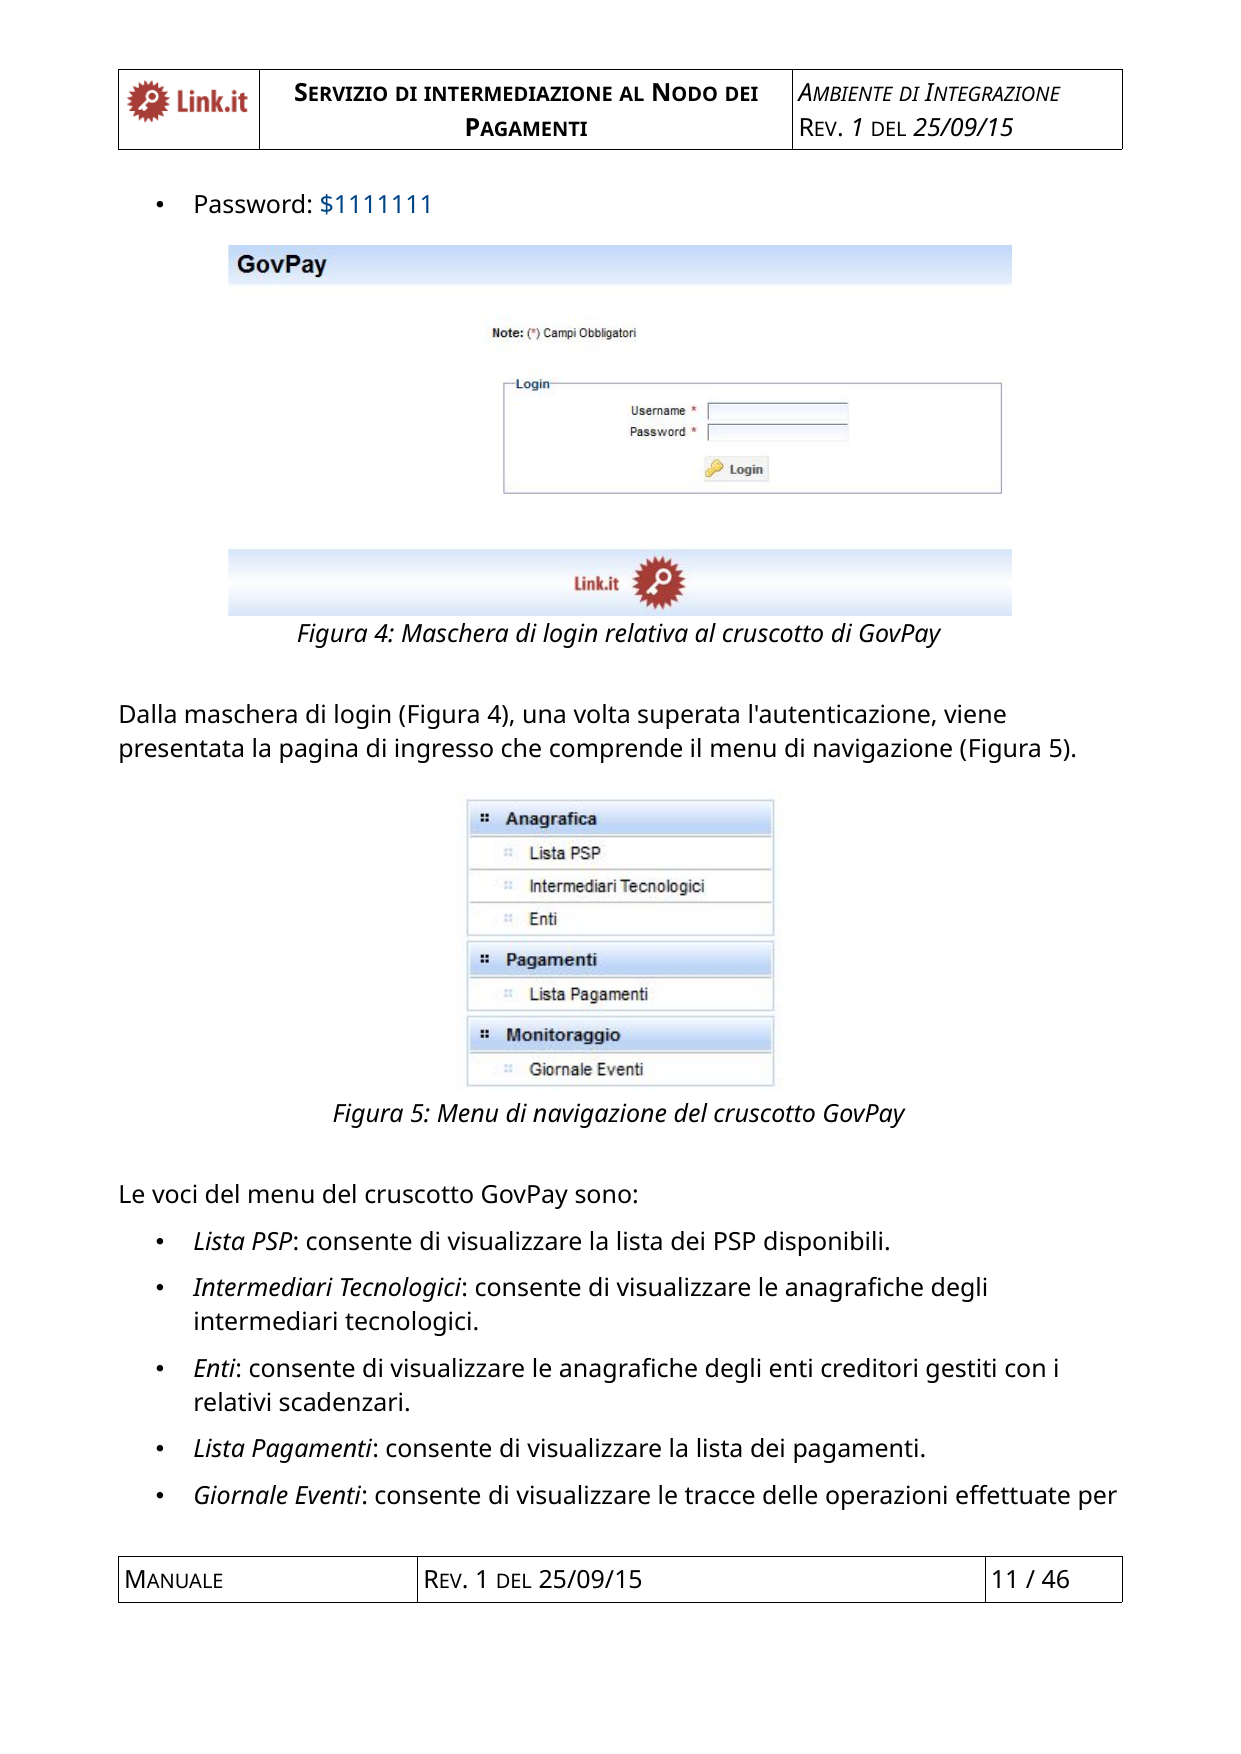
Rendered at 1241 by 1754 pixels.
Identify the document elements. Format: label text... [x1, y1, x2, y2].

picture [228, 245, 1012, 616]
list Intermediari Tecnologici: consente di visualizzare le anagrafiche degli intermediari tecnologici. [156, 1270, 1122, 1338]
text Dalla maschera di login (Figura 4), una volta superata l'autenticazione, viene presentata la pagina di ingresso che comprende il menu di navigazione (Figura 5). [118, 697, 1122, 765]
text Le voci del menu del cruscotto GovPay sono: [118, 1177, 1122, 1211]
list Enti: consente di visualizzare le anagrafiche degli enti creditori gestiti con i relativi scadenzari. [156, 1350, 1122, 1418]
list Lista PSP: consente di visualizzare la lista dei PSP disponibili. [156, 1223, 1122, 1257]
list Giornale Eventi: consente di visualizzare le tracce delle operazioni effettuate per [156, 1477, 1122, 1512]
picture [123, 75, 254, 128]
list Lista Pagamenti: consente di visualizzare la lista dei pagamenti. [156, 1431, 1122, 1465]
text Figura 5: Menu di navigazione del cruscotto GovPay [273, 790, 967, 1130]
list Password: $1111111 [156, 186, 1122, 220]
picture [456, 789, 784, 1096]
text Figura 4: Maschera di login relativa al cruscotto di GovPay [228, 616, 1012, 650]
